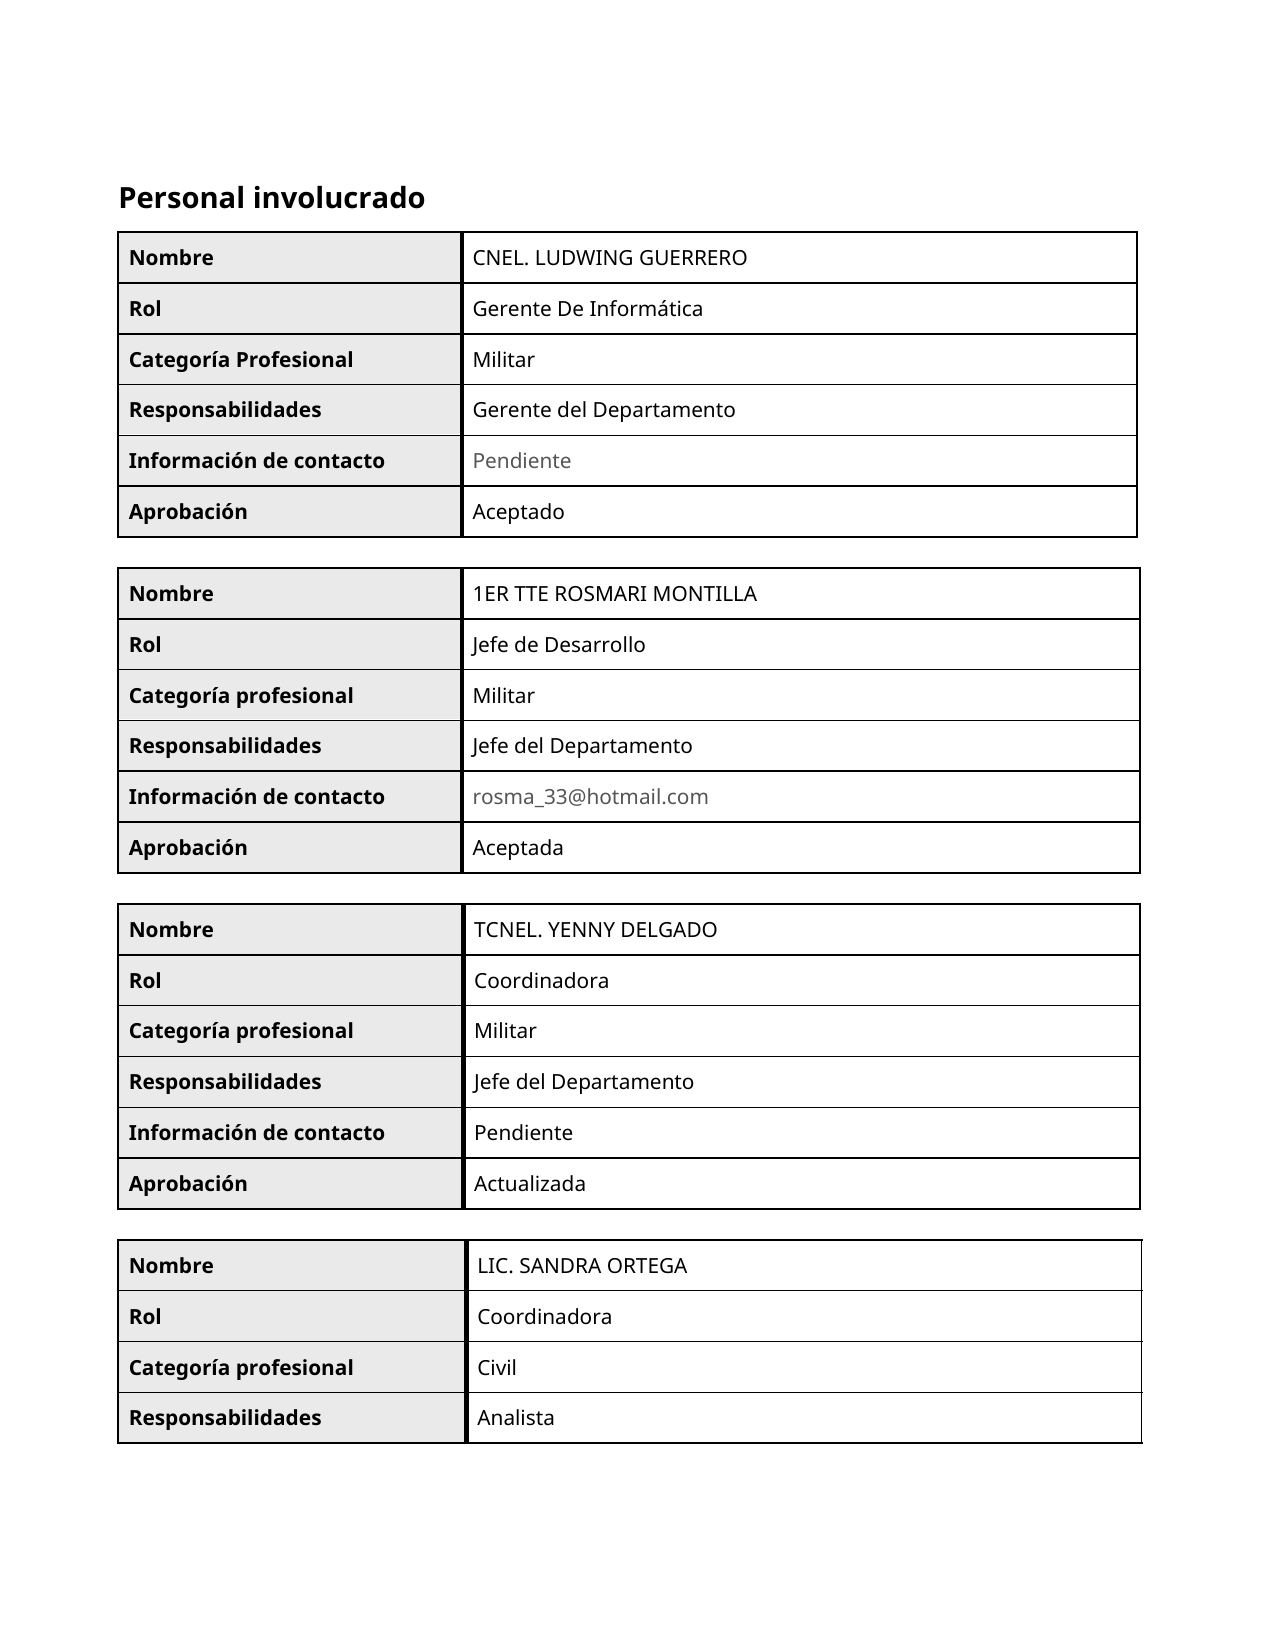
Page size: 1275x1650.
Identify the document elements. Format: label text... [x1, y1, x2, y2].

table_cell Responsabilidades [119, 1057, 461, 1106]
table_cell Información de contacto [119, 1108, 461, 1157]
table_cell Coordinadora [466, 956, 1139, 1005]
table_cell Rol [119, 620, 460, 669]
table_header Nombre [119, 905, 461, 954]
table_cell Responsabilidades [119, 721, 460, 770]
table_cell Jefe de Desarrollo [464, 620, 1139, 669]
table_cell Militar [464, 335, 1136, 384]
table_cell Rol [119, 1291, 464, 1341]
table_cell Gerente del Departamento [464, 385, 1136, 434]
table_cell Rol [119, 956, 461, 1005]
table_cell Categoría profesional [119, 1006, 461, 1056]
table_cell Militar [466, 1006, 1139, 1056]
table_cell Rol [119, 284, 460, 333]
table_cell Aceptado [464, 487, 1136, 536]
subtitle Personal involucrado [118, 177, 1157, 217]
table_cell Responsabilidades [119, 1393, 464, 1442]
table_cell Información de contacto [119, 436, 460, 485]
table_cell Analista [469, 1393, 1141, 1442]
table_header 1ER TTE ROSMARI MONTILLA [464, 569, 1139, 618]
table_cell Militar [464, 670, 1139, 719]
table_cell Pendiente [466, 1108, 1139, 1157]
table_cell Categoría Profesional [119, 335, 460, 384]
table_header Nombre [119, 233, 460, 282]
table_cell Categoría profesional [119, 1342, 464, 1391]
table_header Nombre [119, 1241, 464, 1290]
table_cell Aprobación [119, 823, 460, 872]
table_header LIC. SANDRA ORTEGA [469, 1241, 1141, 1290]
table_cell Jefe del Departamento [466, 1057, 1139, 1106]
table_cell Pendiente [464, 436, 1136, 485]
table_cell Aceptada [464, 823, 1139, 872]
table_cell Civil [469, 1342, 1141, 1391]
table_cell Actualizada [466, 1159, 1139, 1208]
table_cell Jefe del Departamento [464, 721, 1139, 770]
table_cell Gerente De Informática [464, 284, 1136, 333]
table_cell Coordinadora [469, 1291, 1141, 1341]
table_header Nombre [119, 569, 460, 618]
table_cell Aprobación [119, 487, 460, 536]
table_cell rosma_33@hotmail.com [464, 772, 1139, 821]
table_cell Categoría profesional [119, 670, 460, 719]
table_cell Información de contacto [119, 772, 460, 821]
table_cell Responsabilidades [119, 385, 460, 434]
table_header CNEL. LUDWING GUERRERO [464, 233, 1136, 282]
table_header TCNEL. YENNY DELGADO [466, 905, 1139, 954]
table_cell Aprobación [119, 1159, 461, 1208]
